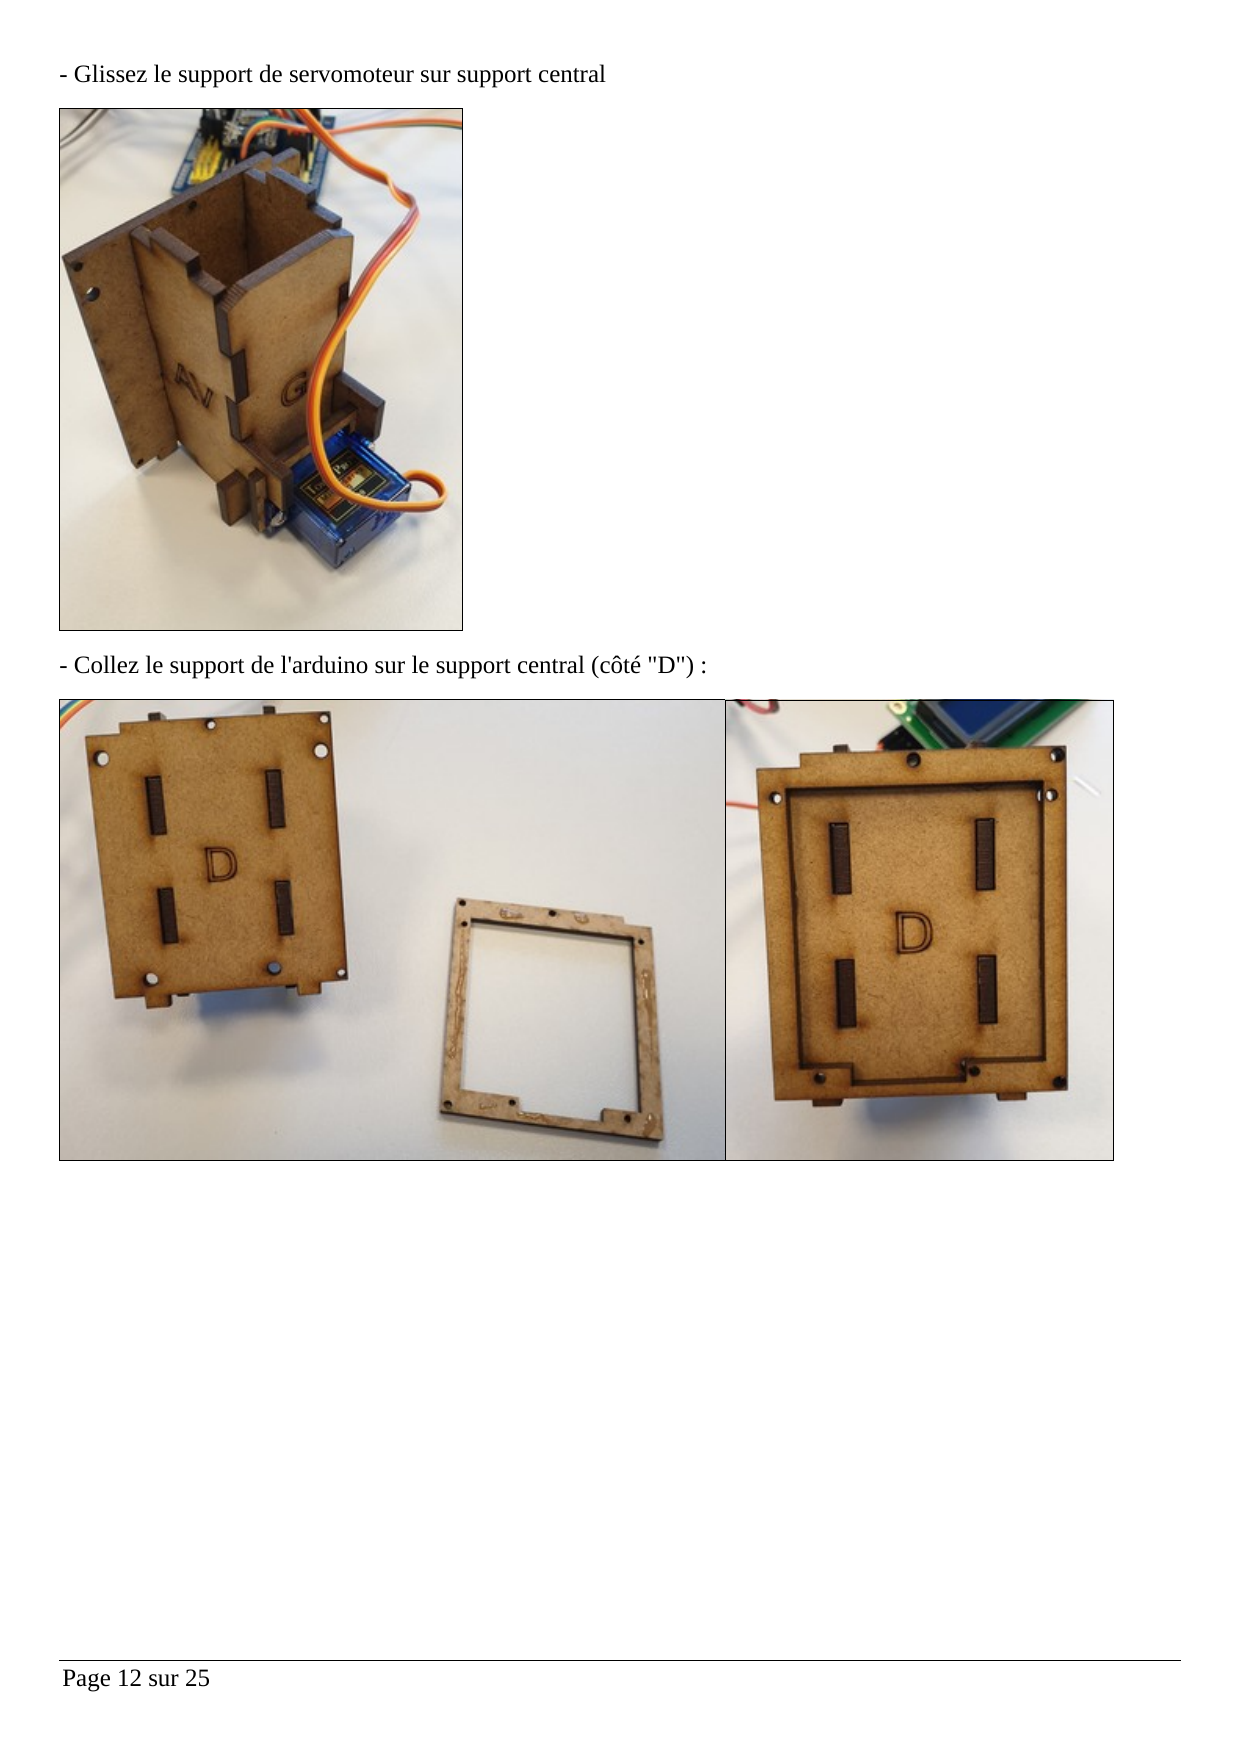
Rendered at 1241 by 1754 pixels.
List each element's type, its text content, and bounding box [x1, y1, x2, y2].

picture [60, 109, 462, 630]
picture [726, 701, 1113, 1160]
text - Collez le support de l'arduino sur le support central (côté "D") : [59, 650, 1181, 679]
text - Glissez le support de servomoteur sur support central [59, 59, 1181, 88]
picture [60, 699, 1113, 1160]
